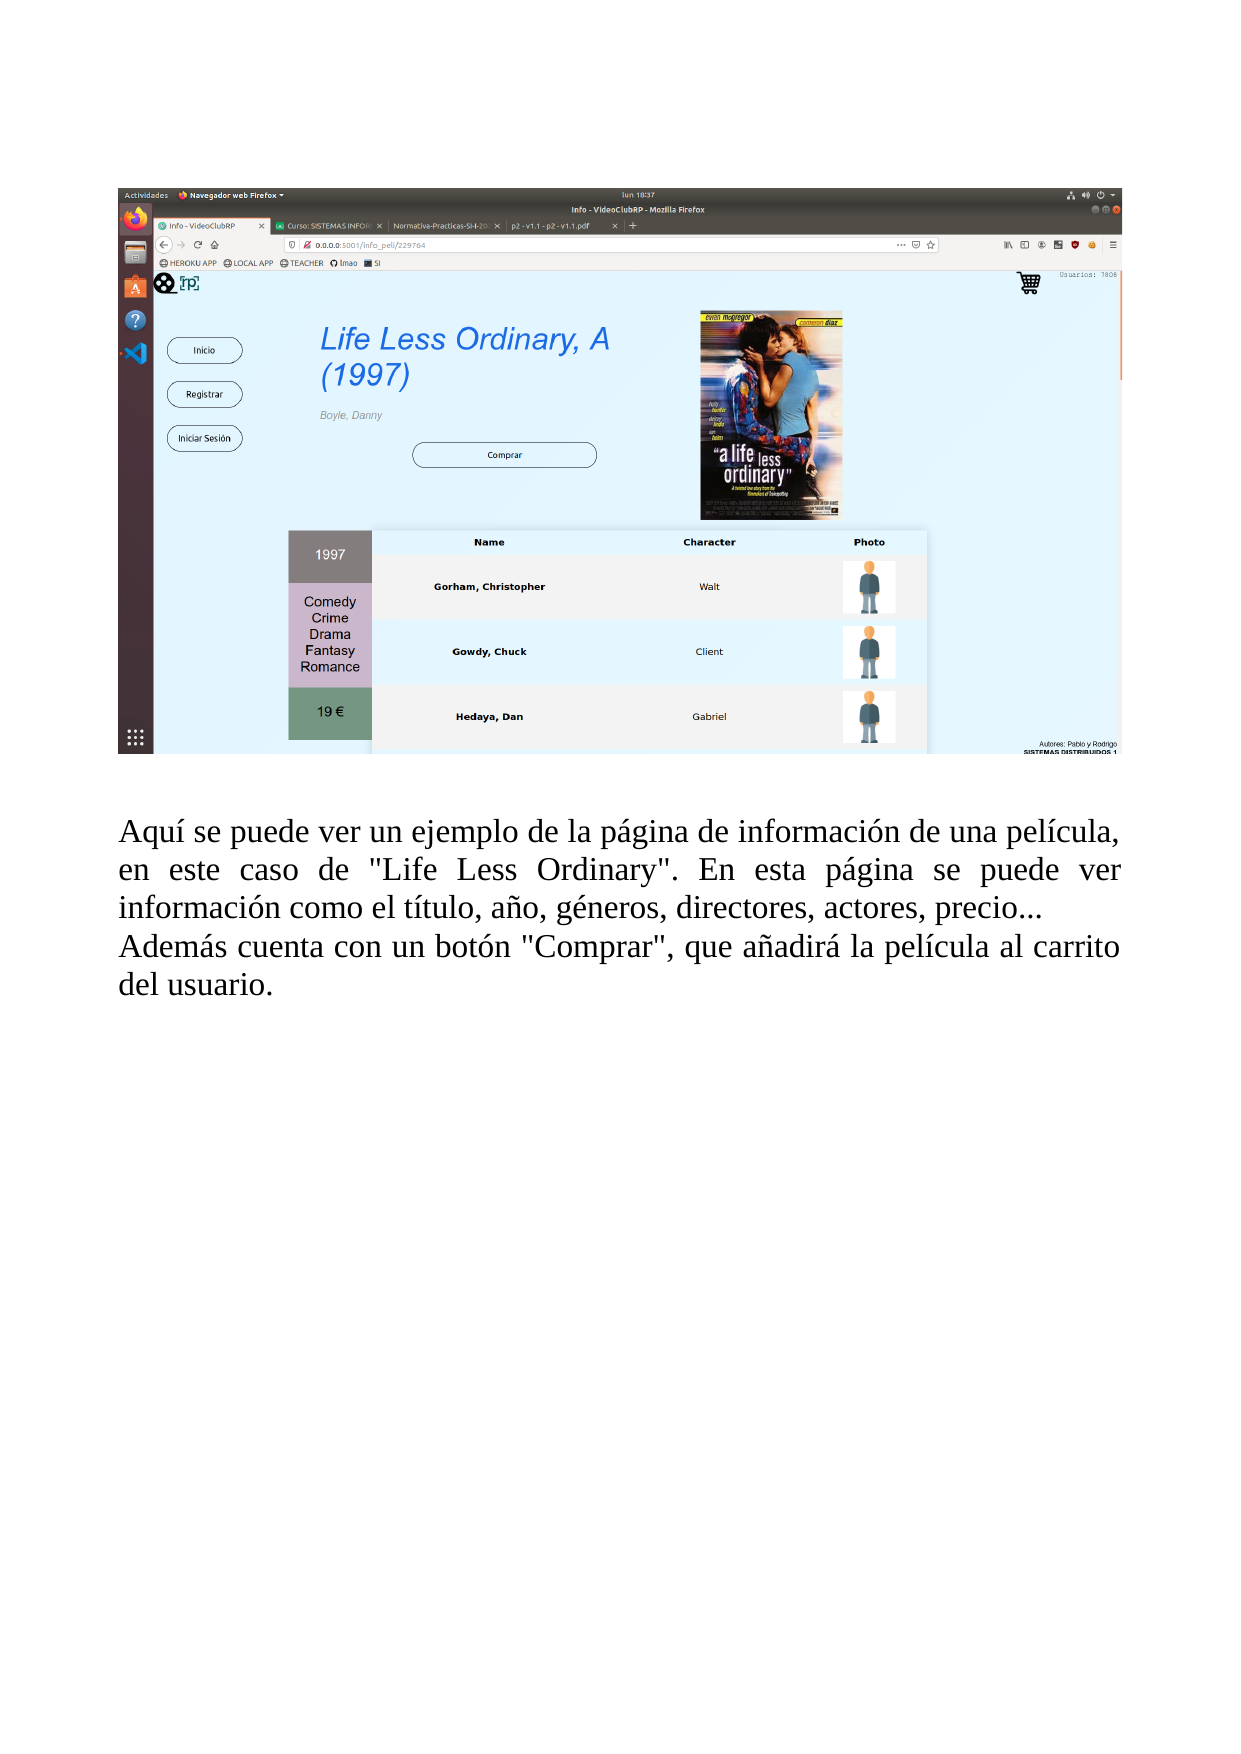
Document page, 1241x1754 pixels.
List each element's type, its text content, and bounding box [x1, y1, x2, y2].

text Además cuenta con un botón "Comprar", que añadirá la película al carrito del usuario. [118, 926, 1122, 1002]
picture [118, 188, 1123, 754]
text Aquí se puede ver un ejemplo de la página de información de una película, en este caso de "Life Less Ordinary". En esta página se puede ver información como el título, año, géneros, directores, actores, precio... [118, 811, 1122, 926]
